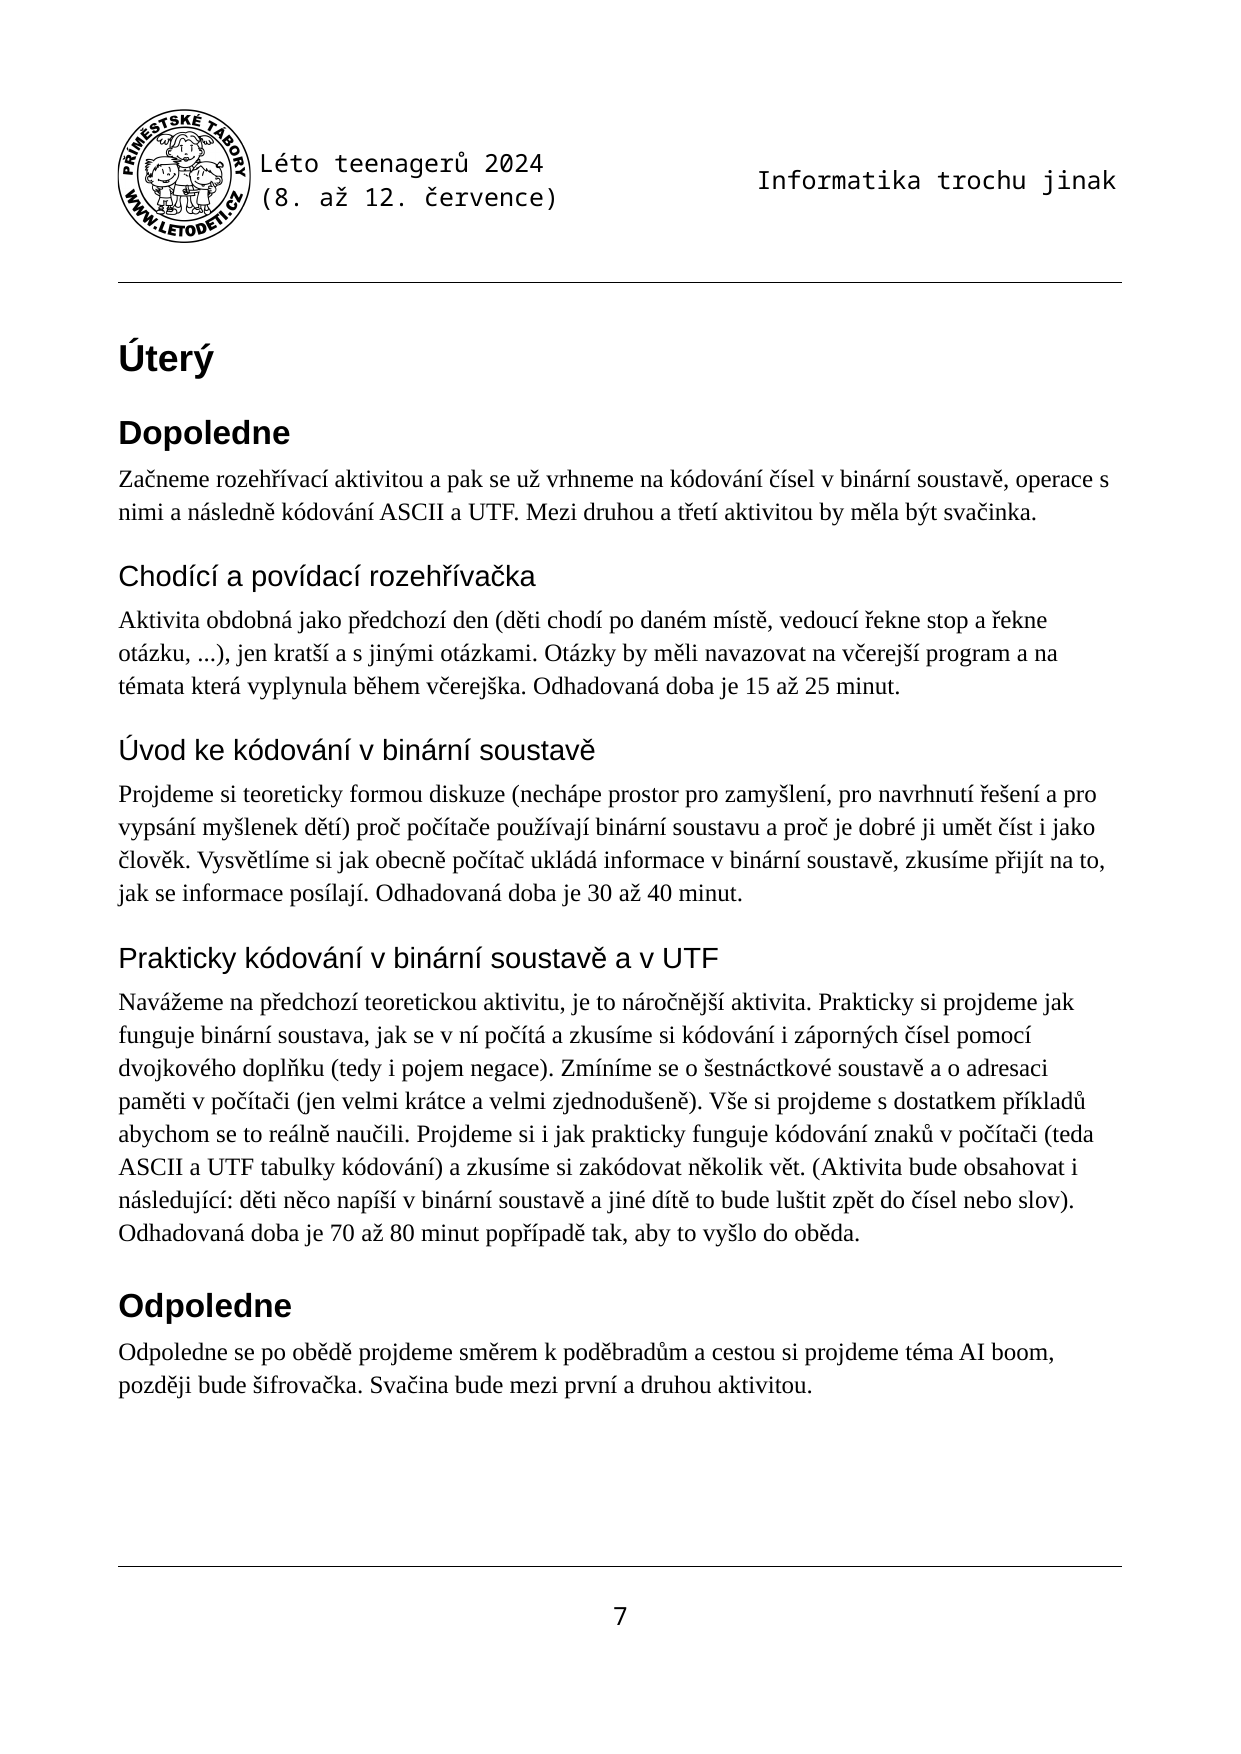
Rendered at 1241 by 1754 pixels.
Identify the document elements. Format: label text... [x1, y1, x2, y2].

subtitle Úvod ke kódování v binární soustavě [118, 733, 1122, 767]
subtitle Úterý [118, 336, 1122, 379]
subtitle Prakticky kódování v binární soustavě a v UTF [118, 941, 1122, 974]
text Začneme rozehřívací aktivitou a pak se už vrhneme na kódování čísel v binární soustavě, operace s nimi a následně kódování ASCII a UTF. Mezi druhou a třetí aktivitou by měla být svačinka. [118, 464, 1122, 526]
subtitle Chodící a povídací rozehřívačka [118, 559, 1122, 593]
picture [117, 107, 251, 243]
subtitle Dopoledne [118, 413, 1122, 451]
text Navážeme na předchozí teoretickou aktivitu, je to náročnější aktivita. Prakticky si projdeme jak funguje binární soustava, jak se v ní počítá a zkusíme si kódování i záporných čísel pomocí dvojkového doplňku (tedy i pojem negace). Zmíníme se o šestnáctkové soustavě a o adresaci paměti v počítači (jen velmi krátce a velmi zjednodušeně). Vše si projdeme s dostatkem příkladů abychom se to reálně naučili. Projdeme si i jak prakticky funguje kódování znaků v počítači (teda ASCII a UTF tabulky kódování) a zkusíme si zakódovat několik vět. (Aktivita bude obsahovat i následující: děti něco napíší v binární soustavě a jiné dítě to bude luštit zpět do čísel nebo slov). Odhadovaná doba je 70 až 80 minut popřípadě tak, aby to vyšlo do oběda. [118, 987, 1122, 1247]
text Odpoledne se po obědě projdeme směrem k poděbradům a cestou si projdeme téma AI boom, později bude šifrovačka. Svačina bude mezi první a druhou aktivitou. [118, 1337, 1122, 1399]
text Aktivita obdobná jako předchozí den (děti chodí po daném místě, vedoucí řekne stop a řekne otázku, ...), jen kratší a s jinými otázkami. Otázky by měli navazovat na včerejší program a na témata která vyplynula během včerejška. Odhadovaná doba je 15 až 25 minut. [118, 605, 1122, 700]
subtitle Odpoledne [118, 1286, 1122, 1325]
text Projdeme si teoreticky formou diskuze (nechápe prostor pro zamyšlení, pro navrhnutí řešení a pro vypsání myšlenek dětí) proč počítače používají binární soustavu a proč je dobré ji umět číst i jako člověk. Vysvětlíme si jak obecně počítač ukládá informace v binární soustavě, zkusíme přijít na to, jak se informace posílají. Odhadovaná doba je 30 až 40 minut. [118, 779, 1122, 907]
